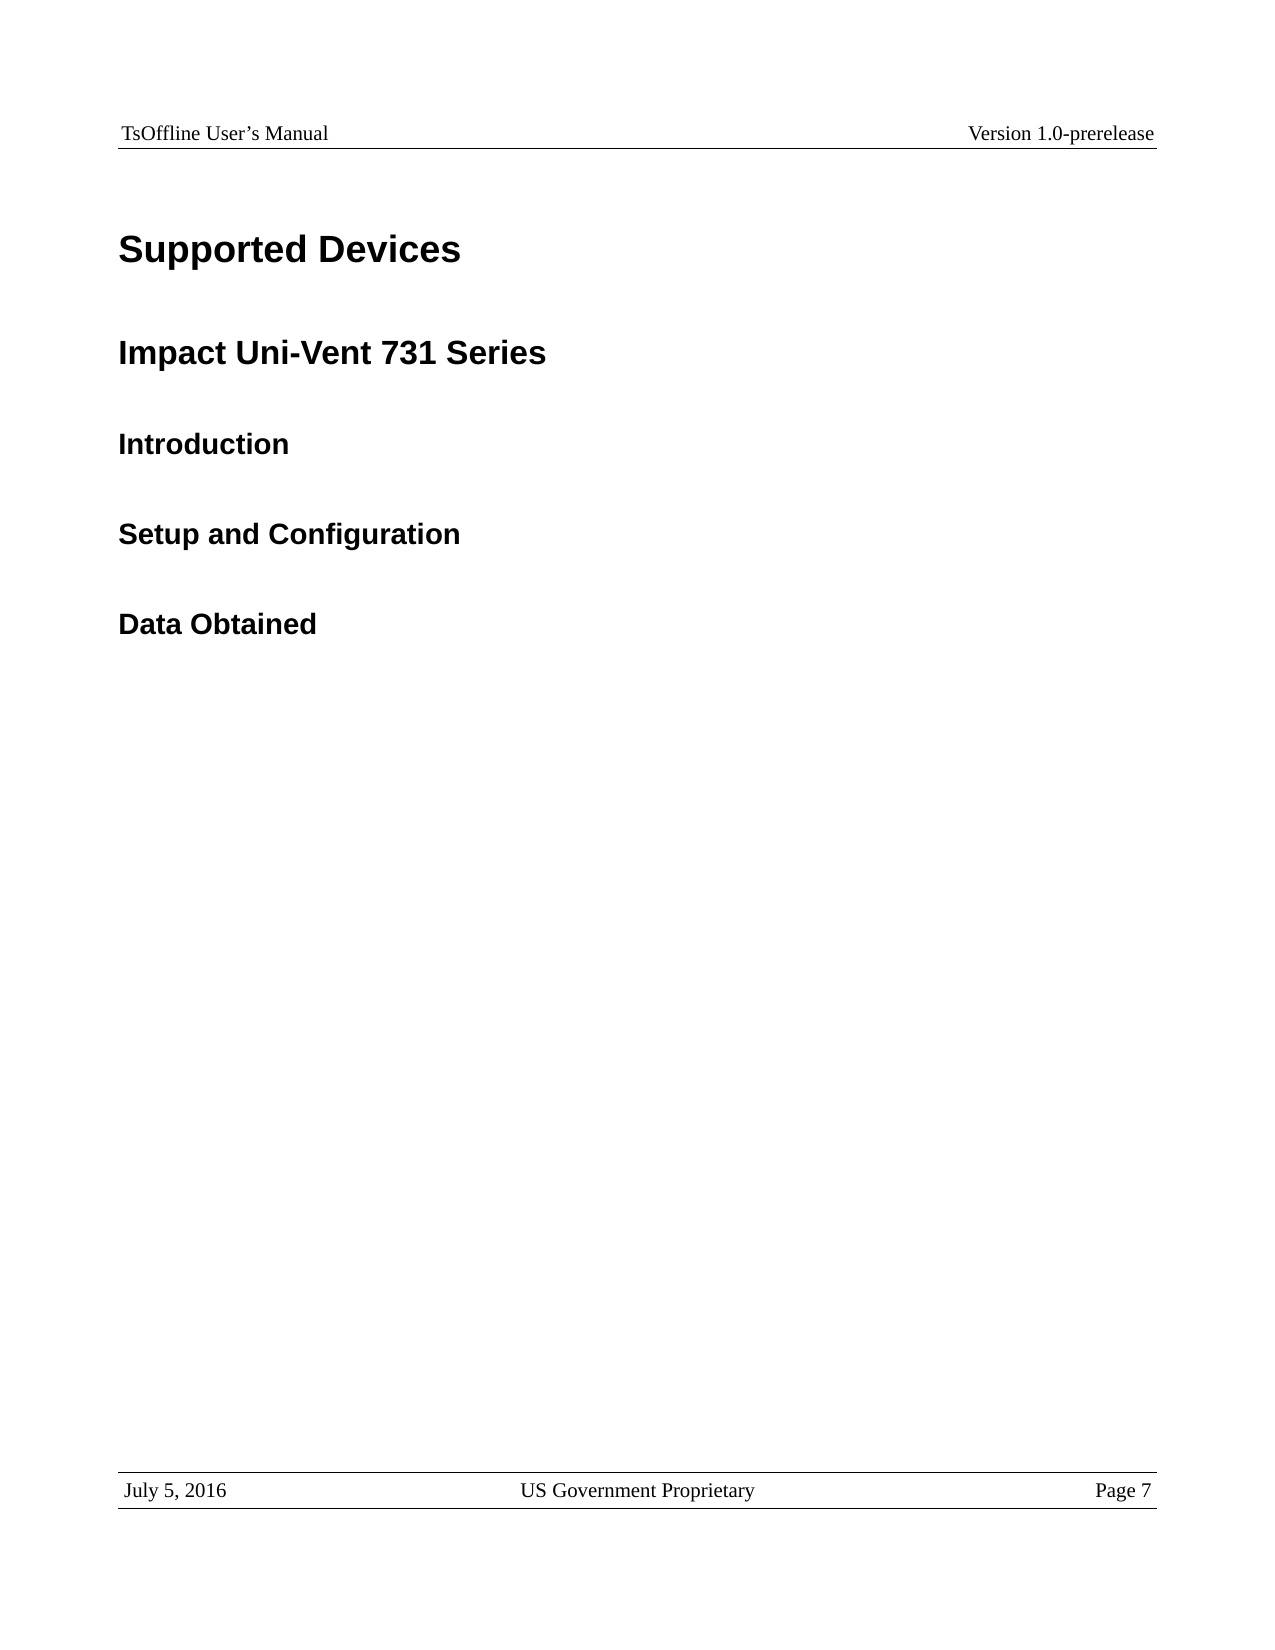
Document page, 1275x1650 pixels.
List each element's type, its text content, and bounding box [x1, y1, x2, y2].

subtitle Impact Uni-Vent 731 Series [118, 333, 1157, 371]
subtitle Setup and Configuration [118, 517, 1157, 551]
subtitle Data Obtained [118, 607, 1157, 640]
subtitle Introduction [118, 427, 1157, 461]
subtitle Supported Devices [118, 227, 1157, 271]
